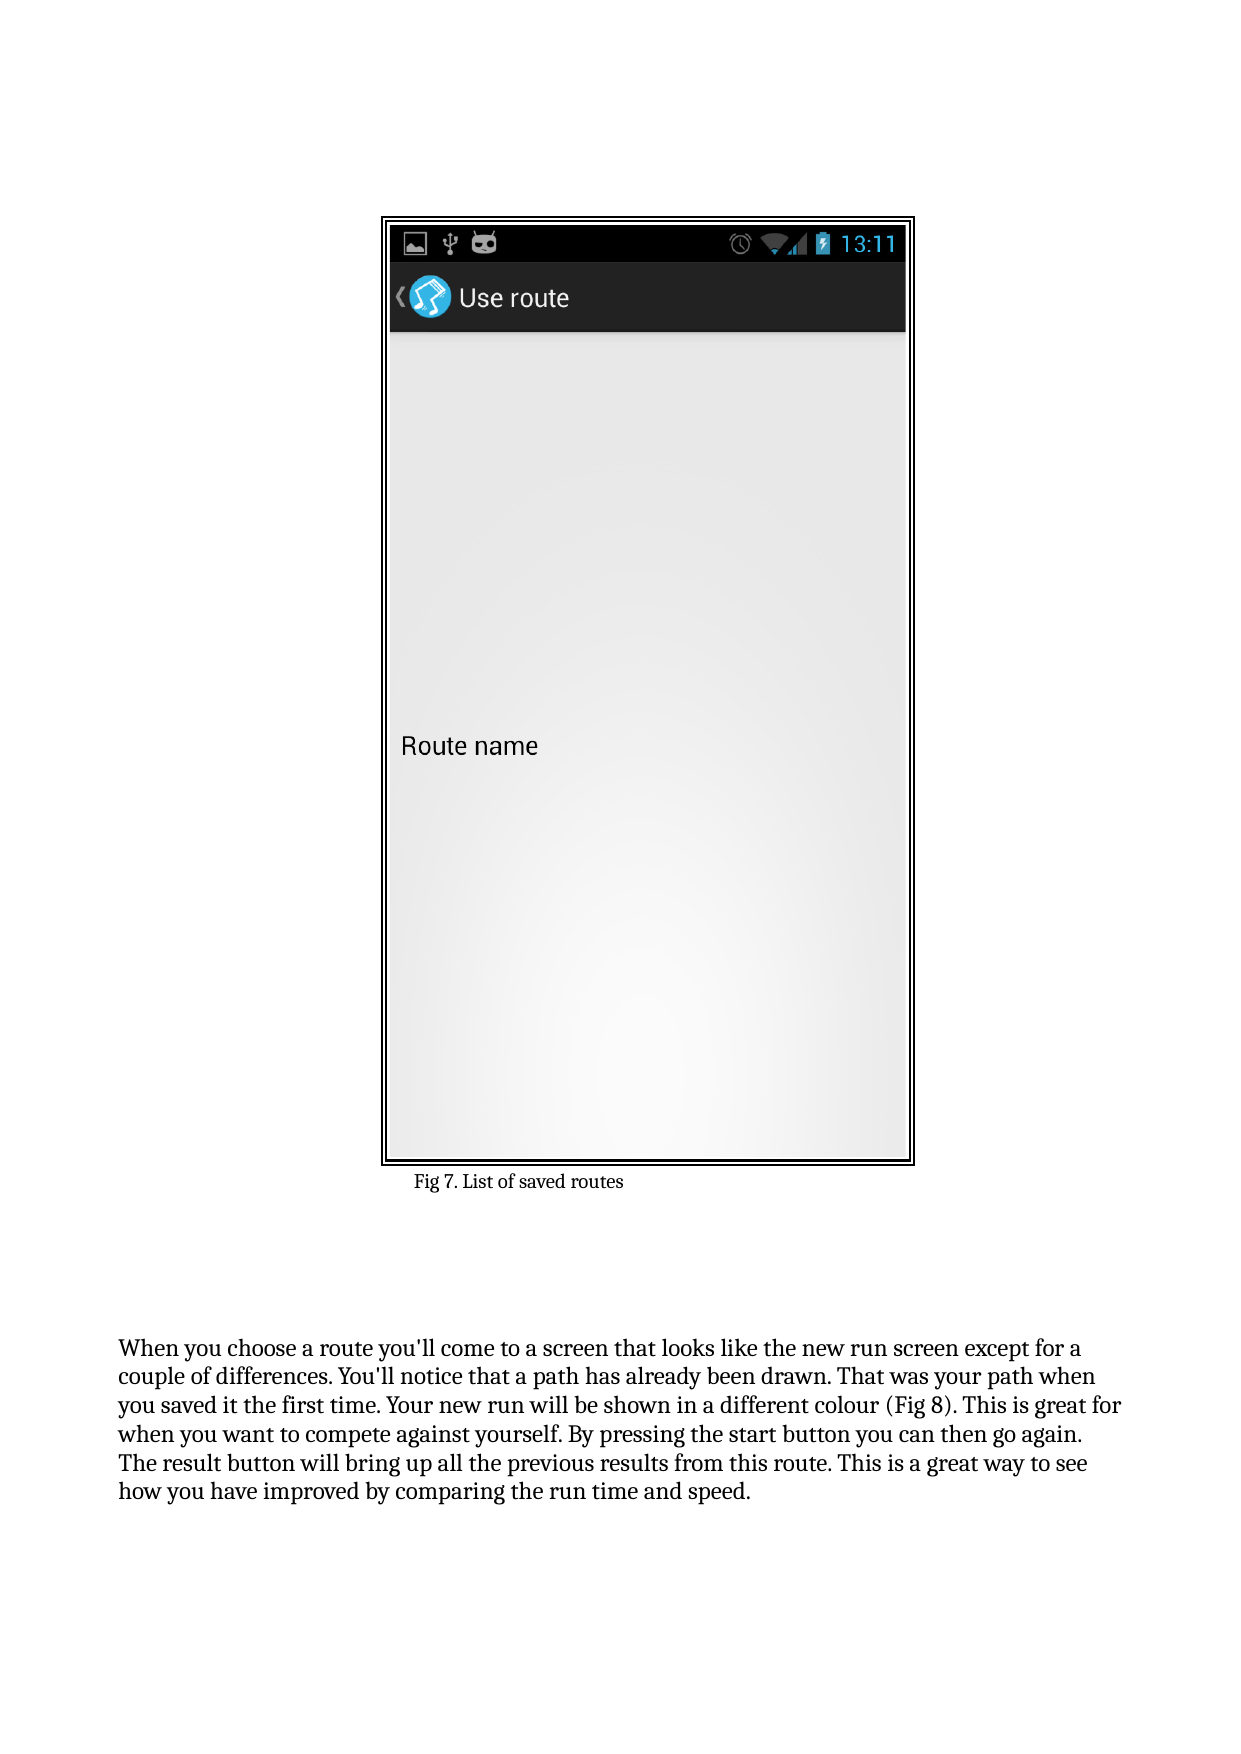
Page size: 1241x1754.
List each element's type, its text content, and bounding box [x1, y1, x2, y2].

picture [389, 225, 906, 1157]
text Fig 7. List of saved routes [118, 204, 1122, 1194]
text When you choose a route you'll come to a screen that looks like the new run screen except for a couple of differences. You'll notice that a path has already been drawn. That was your path when you saved it the first time. Your new run will be shown in a different colour (Fig 8). This is great for when you want to compete against yourself. By pressing the start button you can then go again. The result button will bring up all the previous results from this route. This is a great way to see how you have improved by comparing the run time and speed. [118, 1333, 1122, 1506]
